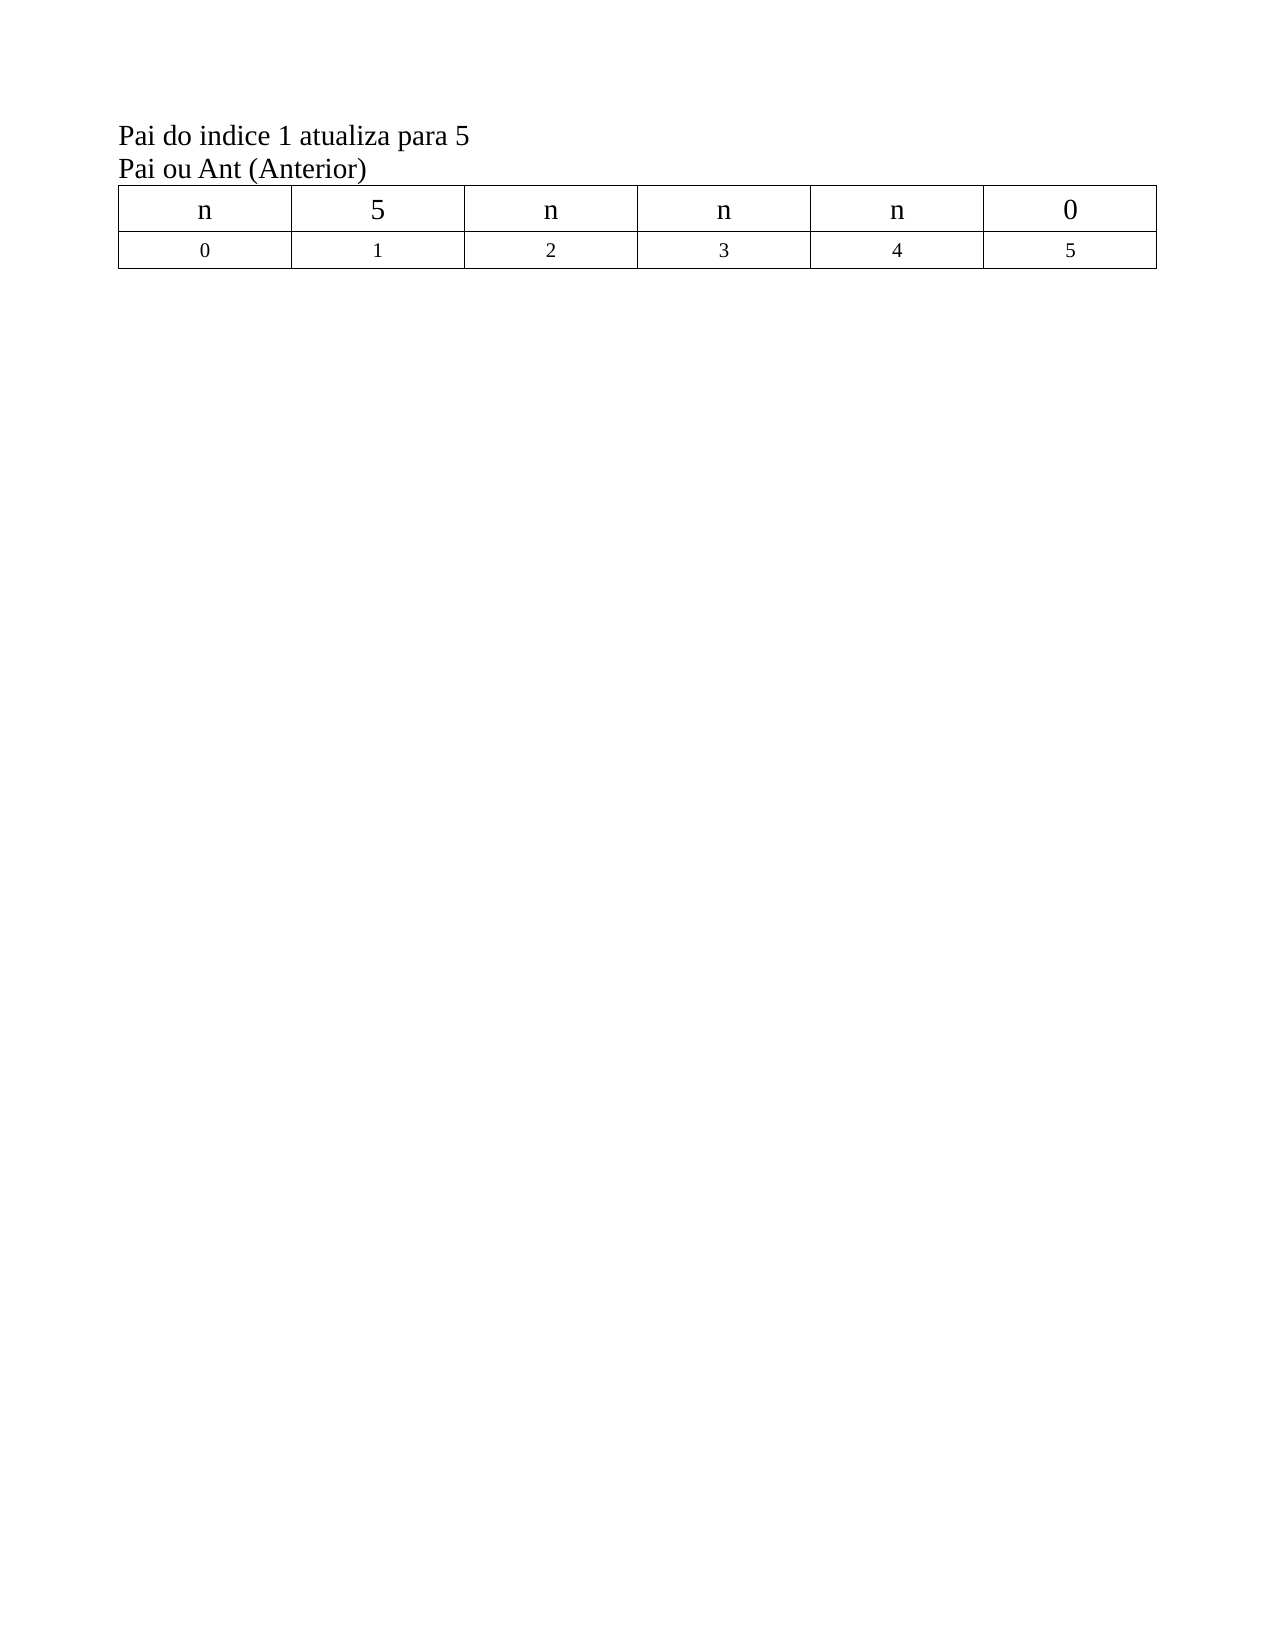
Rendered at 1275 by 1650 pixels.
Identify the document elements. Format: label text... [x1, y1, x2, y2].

table_cell 0 [119, 232, 291, 268]
text Pai ou Ant (Anterior) [118, 152, 1157, 185]
table_header n [811, 186, 983, 231]
table_cell 2 [465, 232, 637, 268]
table_cell 3 [638, 232, 810, 268]
table_header 5 [292, 186, 464, 231]
table_header n [465, 186, 637, 231]
table_header 0 [984, 186, 1156, 231]
table_cell 5 [984, 232, 1156, 268]
table_header n [638, 186, 810, 231]
text Pai do indice 1 atualiza para 5 [118, 118, 1157, 152]
table_cell 1 [292, 232, 464, 268]
table_cell 4 [811, 232, 983, 268]
table_header n [119, 186, 291, 231]
